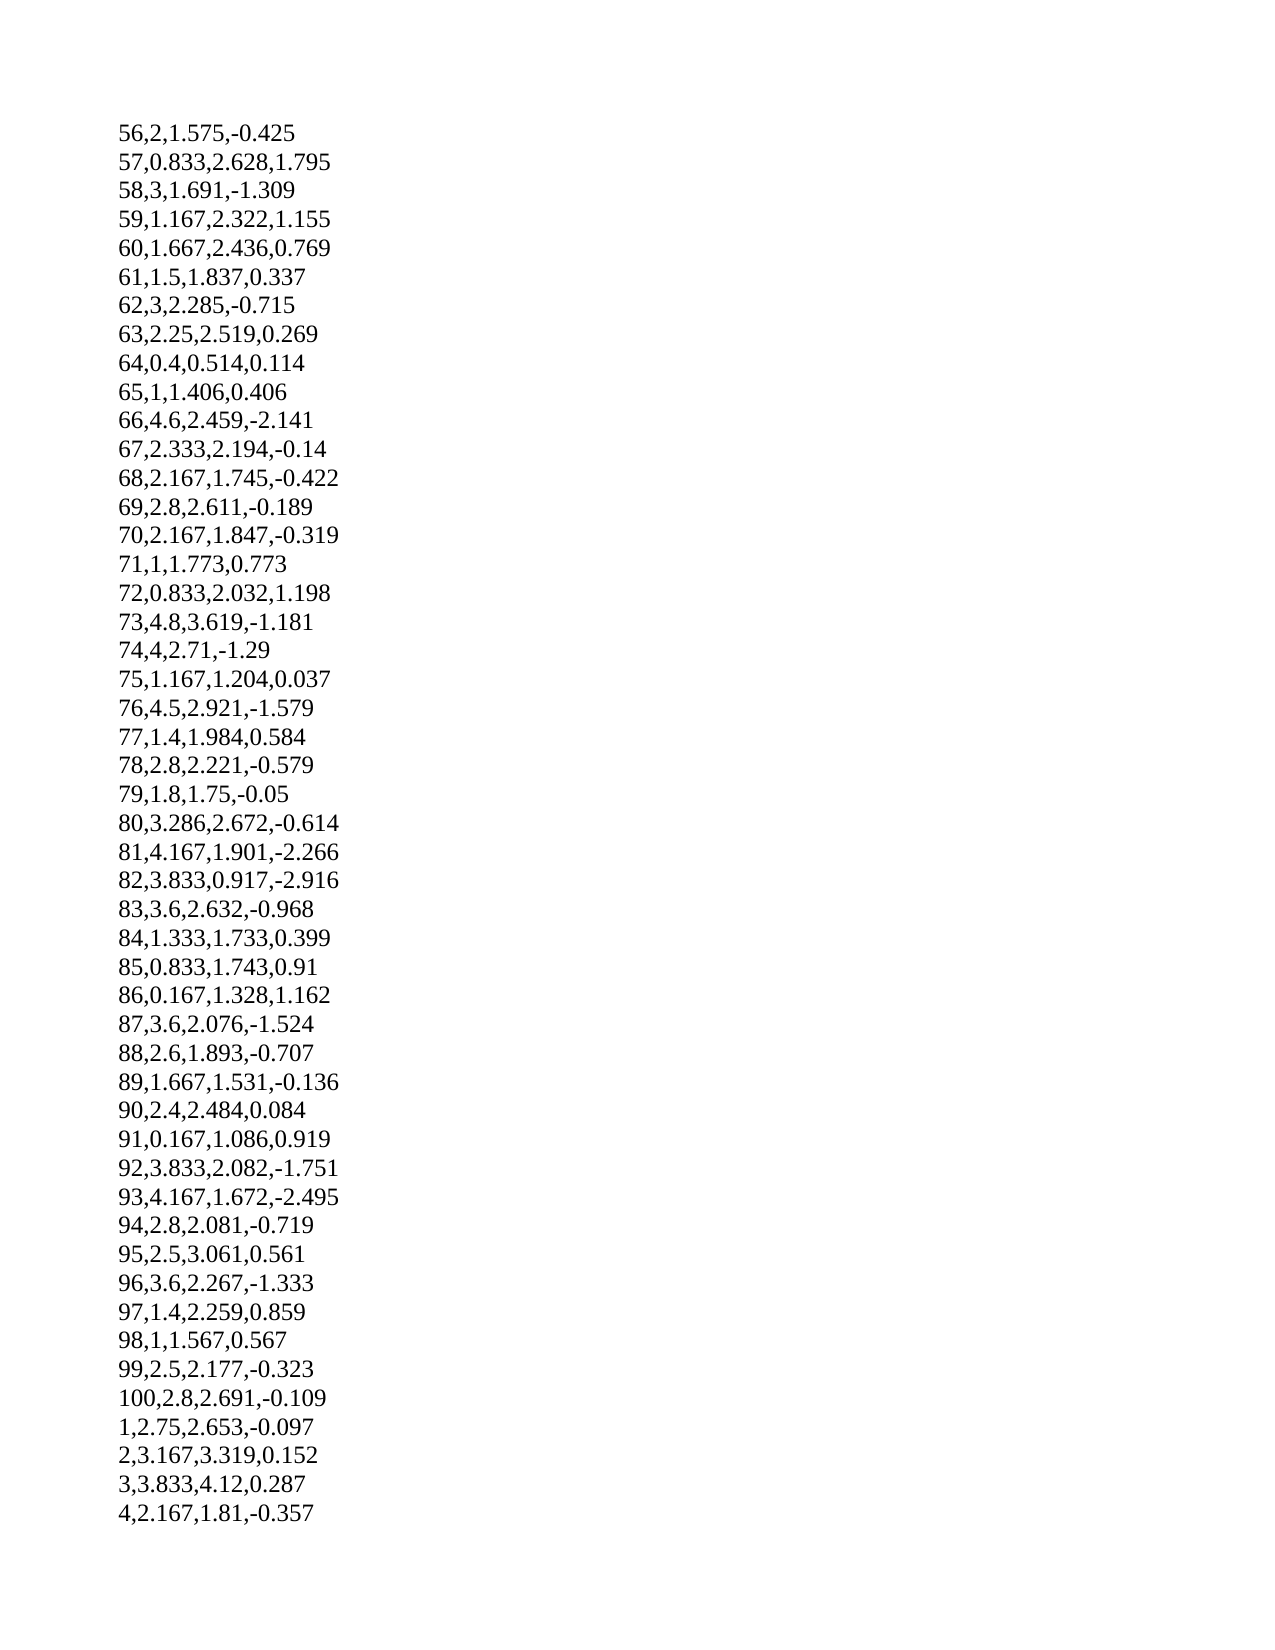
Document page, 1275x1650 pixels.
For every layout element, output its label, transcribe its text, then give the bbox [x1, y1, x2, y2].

text 63,2.25,2.519,0.269 [118, 319, 1157, 348]
text 67,2.333,2.194,-0.14 [118, 434, 1157, 463]
text 68,2.167,1.745,-0.422 [118, 463, 1157, 492]
text 2,3.167,3.319,0.152 [118, 1441, 1157, 1469]
text 65,1,1.406,0.406 [118, 377, 1157, 406]
text 73,4.8,3.619,-1.181 [118, 607, 1157, 636]
text 83,3.6,2.632,-0.968 [118, 894, 1157, 923]
text 72,0.833,2.032,1.198 [118, 578, 1157, 607]
text 86,0.167,1.328,1.162 [118, 981, 1157, 1009]
text 79,1.8,1.75,-0.05 [118, 779, 1157, 808]
text 70,2.167,1.847,-0.319 [118, 521, 1157, 549]
text 88,2.6,1.893,-0.707 [118, 1038, 1157, 1067]
text 100,2.8,2.691,-0.109 [118, 1383, 1157, 1412]
text 71,1,1.773,0.773 [118, 549, 1157, 578]
text 96,3.6,2.267,-1.333 [118, 1268, 1157, 1297]
text 95,2.5,3.061,0.561 [118, 1239, 1157, 1268]
text 99,2.5,2.177,-0.323 [118, 1354, 1157, 1383]
text 85,0.833,1.743,0.91 [118, 952, 1157, 981]
text 84,1.333,1.733,0.399 [118, 923, 1157, 952]
text 57,0.833,2.628,1.795 [118, 147, 1157, 176]
text 61,1.5,1.837,0.337 [118, 262, 1157, 291]
text 3,3.833,4.12,0.287 [118, 1469, 1157, 1498]
text 90,2.4,2.484,0.084 [118, 1096, 1157, 1124]
text 78,2.8,2.221,-0.579 [118, 751, 1157, 779]
text 56,2,1.575,-0.425 [118, 118, 1157, 147]
text 75,1.167,1.204,0.037 [118, 664, 1157, 693]
text 58,3,1.691,-1.309 [118, 176, 1157, 204]
text 87,3.6,2.076,-1.524 [118, 1009, 1157, 1038]
text 69,2.8,2.611,-0.189 [118, 492, 1157, 521]
text 4,2.167,1.81,-0.357 [118, 1498, 1157, 1527]
text 97,1.4,2.259,0.859 [118, 1297, 1157, 1326]
text 93,4.167,1.672,-2.495 [118, 1182, 1157, 1211]
text 77,1.4,1.984,0.584 [118, 722, 1157, 751]
text 92,3.833,2.082,-1.751 [118, 1153, 1157, 1182]
text 74,4,2.71,-1.29 [118, 636, 1157, 664]
text 76,4.5,2.921,-1.579 [118, 693, 1157, 722]
text 81,4.167,1.901,-2.266 [118, 837, 1157, 866]
text 64,0.4,0.514,0.114 [118, 348, 1157, 377]
text 98,1,1.567,0.567 [118, 1326, 1157, 1354]
text 94,2.8,2.081,-0.719 [118, 1211, 1157, 1239]
text 80,3.286,2.672,-0.614 [118, 808, 1157, 837]
text 82,3.833,0.917,-2.916 [118, 866, 1157, 894]
text 1,2.75,2.653,-0.097 [118, 1412, 1157, 1441]
text 89,1.667,1.531,-0.136 [118, 1067, 1157, 1096]
text 59,1.167,2.322,1.155 [118, 204, 1157, 233]
text 62,3,2.285,-0.715 [118, 291, 1157, 319]
text 66,4.6,2.459,-2.141 [118, 406, 1157, 434]
text 91,0.167,1.086,0.919 [118, 1124, 1157, 1153]
text 60,1.667,2.436,0.769 [118, 233, 1157, 262]
